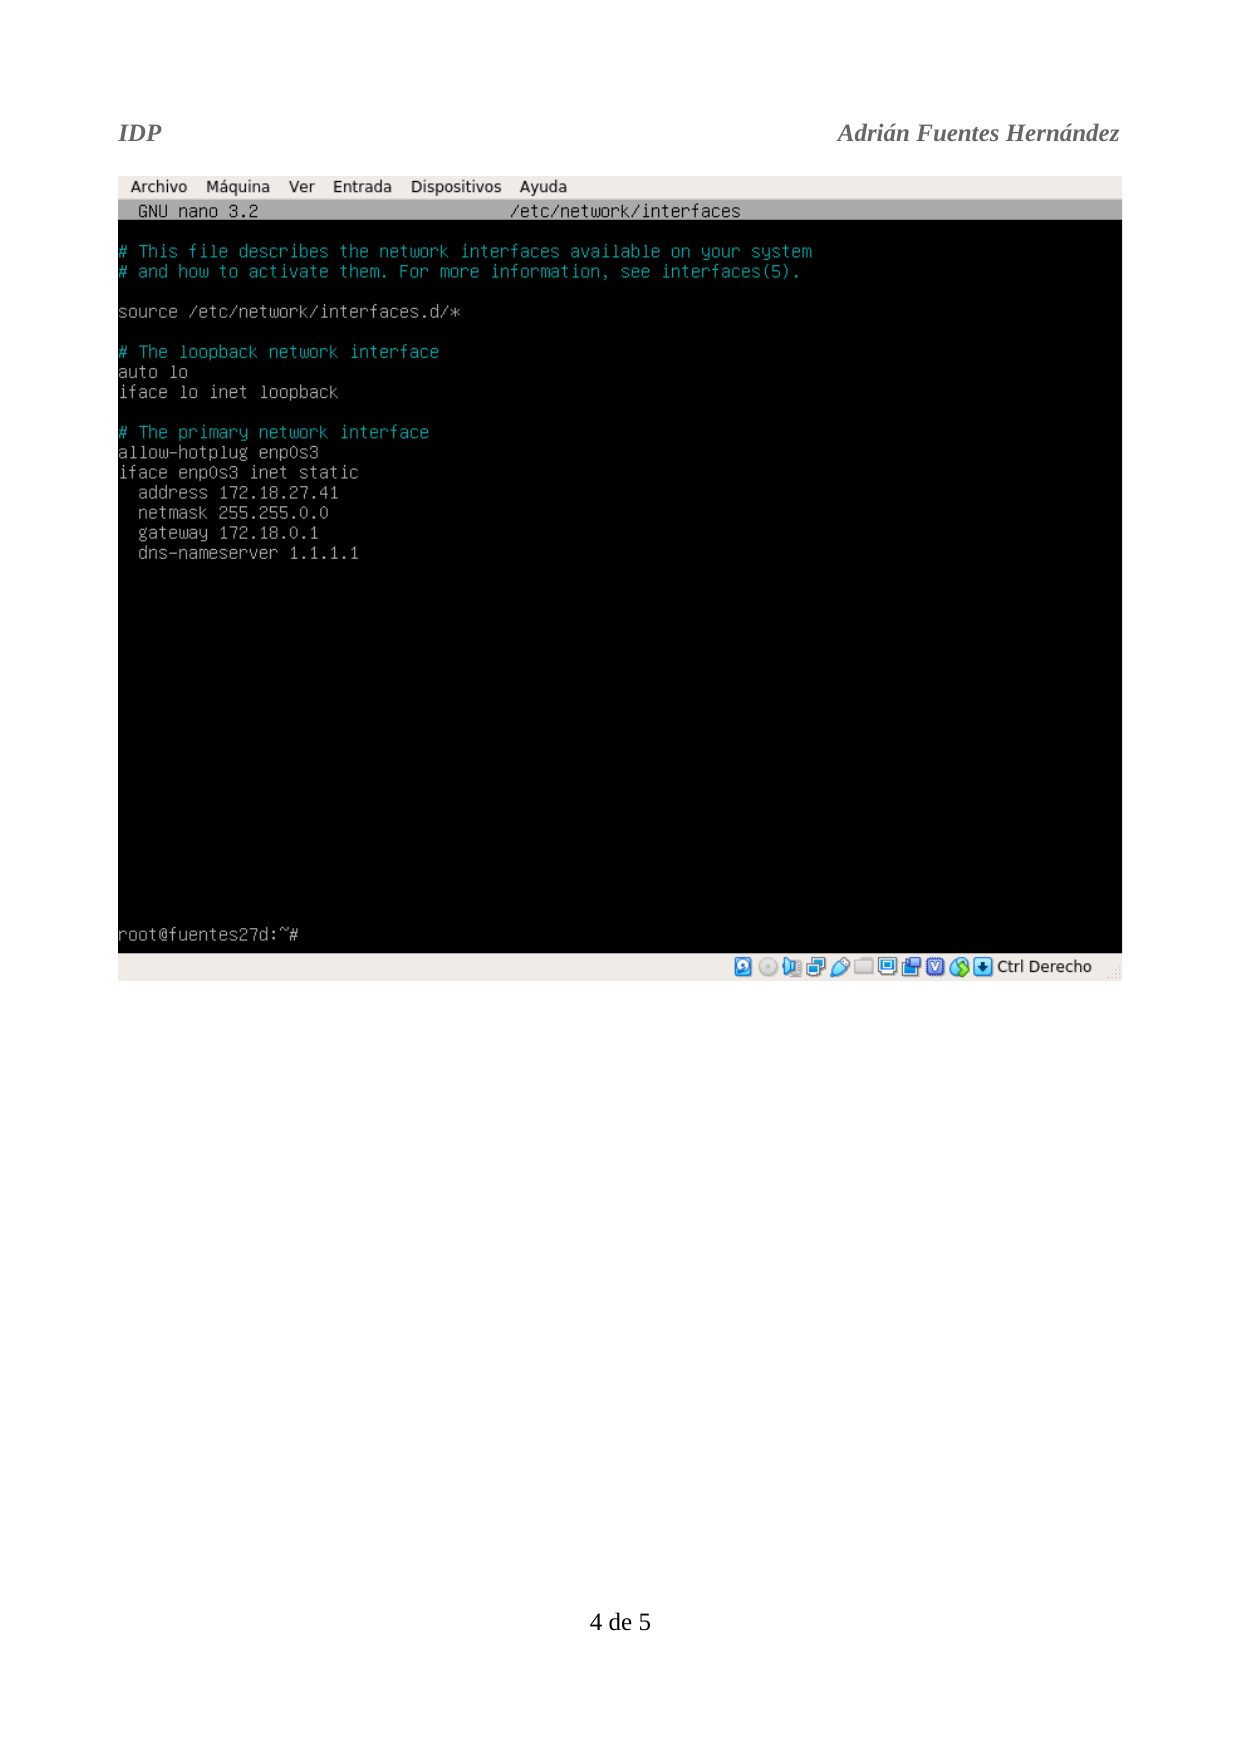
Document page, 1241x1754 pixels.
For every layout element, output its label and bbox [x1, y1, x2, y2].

picture [118, 176, 1123, 981]
